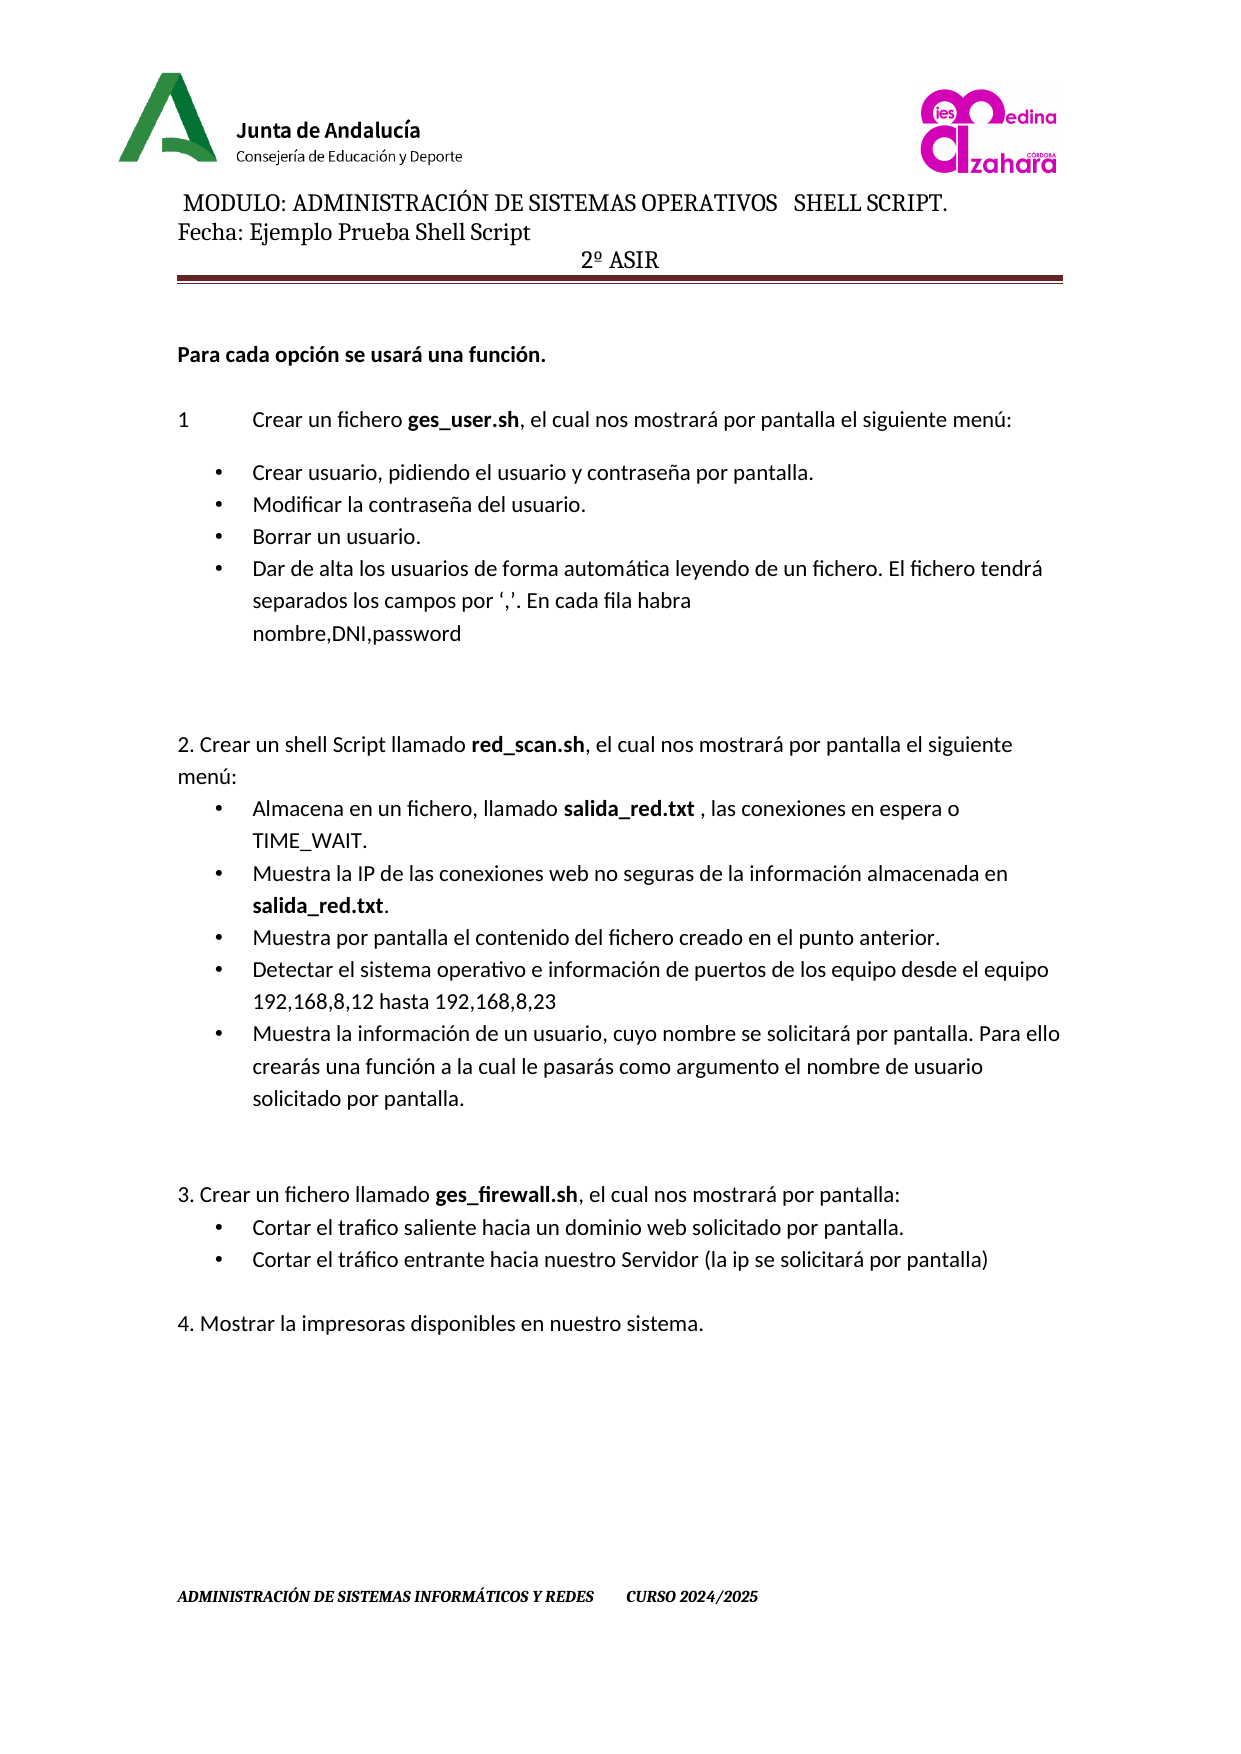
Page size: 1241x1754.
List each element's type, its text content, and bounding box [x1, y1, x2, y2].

list Modificar la contraseña del usuario. [215, 490, 1063, 518]
list Cortar el tráfico entrante hacia nuestro Servidor (la ip se solicitará por pantalla) [215, 1245, 1063, 1273]
list Crear usuario, pidiendo el usuario y contraseña por pantalla. [215, 458, 1063, 486]
list Muestra por pantalla el contenido del fichero creado en el punto anterior. [215, 923, 1063, 951]
list Almacena en un fichero, llamado salida_red.txt , las conexiones en espera o TIME_WAIT. [215, 794, 1063, 854]
list Crear un fichero ges_user.sh, el cual nos mostrará por pantalla el siguiente menú: [177, 405, 1063, 433]
list nombre,DNI,password [215, 619, 1063, 647]
list Para cada opción se usará una función. [177, 340, 1063, 368]
list Muestra la información de un usuario, cuyo nombre se solicitará por pantalla. Para ello crearás una función a la cual le pasarás como argumento el nombre de usuario solicitado por pantalla. [215, 1019, 1063, 1112]
list Cortar el trafico saliente hacia un dominio web solicitado por pantalla. [215, 1213, 1063, 1241]
list Dar de alta los usuarios de forma automática leyendo de un fichero. El fichero tendrá separados los campos por ‘,’. En cada fila habra [215, 554, 1063, 614]
list Muestra la IP de las conexiones web no seguras de la información almacenada en salida_red.txt. [215, 859, 1063, 919]
list Detectar el sistema operativo e información de puertos de los equipo desde el equipo 192,168,8,12 hasta 192,168,8,23 [215, 955, 1063, 1015]
list 2. Crear un shell Script llamado red_scan.sh, el cual nos mostrará por pantalla el siguiente menú: [177, 730, 1063, 790]
picture [97, 67, 501, 169]
list 3. Crear un fichero llamado ges_firewall.sh, el cual nos mostrará por pantalla: [177, 1181, 1063, 1208]
list 4. Mostrar la impresoras disponibles en nuestro sistema. [177, 1309, 1063, 1337]
list Borrar un usuario. [215, 522, 1063, 550]
picture [918, 87, 1059, 175]
